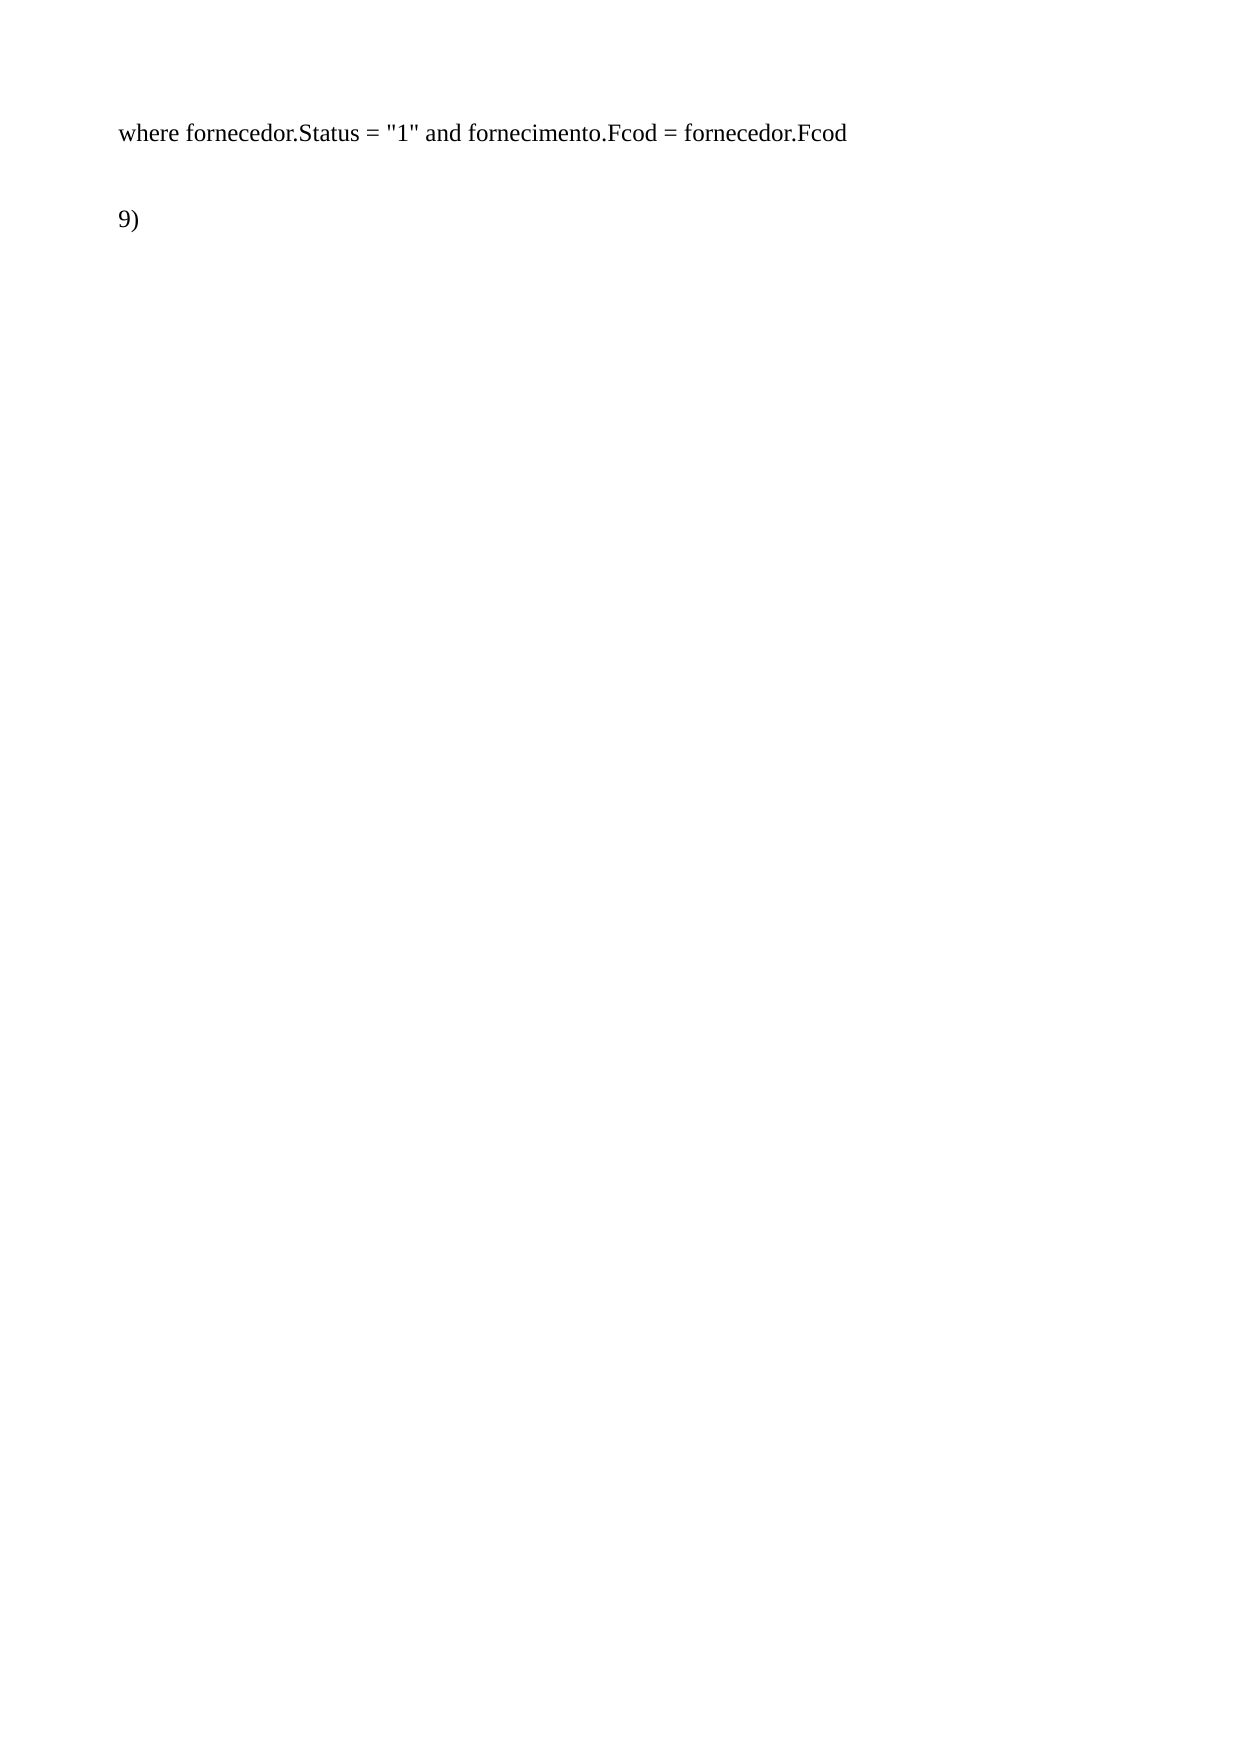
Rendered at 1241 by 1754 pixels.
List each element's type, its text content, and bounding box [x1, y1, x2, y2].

text 9) [118, 204, 1122, 233]
text where fornecedor.Status = "1" and fornecimento.Fcod = fornecedor.Fcod [118, 118, 1122, 204]
